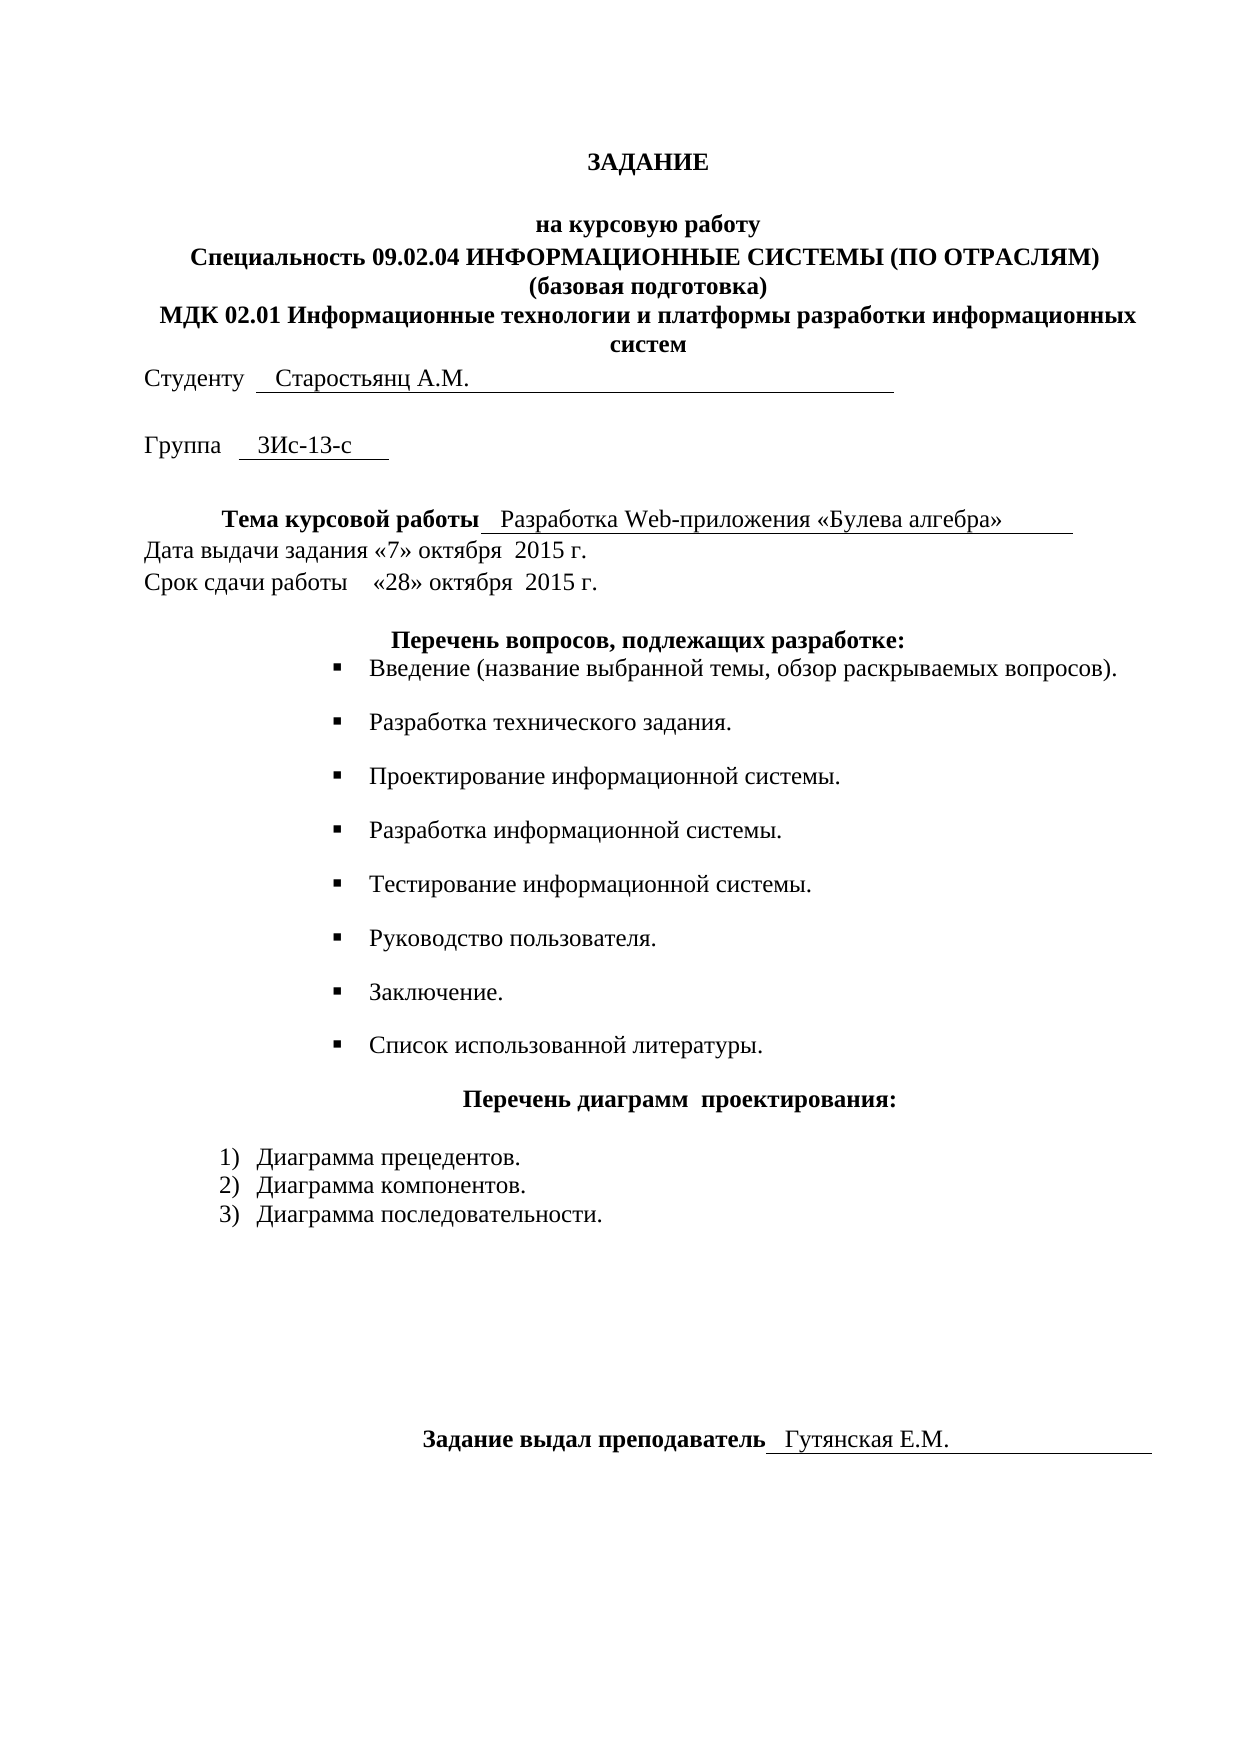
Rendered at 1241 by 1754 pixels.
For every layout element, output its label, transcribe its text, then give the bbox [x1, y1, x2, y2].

list Диаграмма прецедентов. [219, 1142, 1152, 1171]
list Тестирование информационной системы. [331, 869, 1152, 898]
list Проектирование информационной системы. [331, 761, 1152, 790]
text Срок сдачи работы «28» октября 2015 г. [144, 567, 1152, 596]
text Перечень диаграмм проектирования: [144, 1084, 1152, 1113]
text Перечень вопросов, подлежащих разработке: [144, 625, 1152, 653]
list Разработка технического задания. [331, 707, 1152, 736]
table_header Группа [144, 393, 238, 458]
list Введение (название выбранной темы, обзор раскрываемых вопросов). [331, 653, 1152, 682]
list Руководство пользователя. [331, 923, 1152, 952]
text МДК 02.01 Информационные технологии и платформы разработки информационных систем [144, 300, 1152, 357]
table_header Задание выдал преподаватель [144, 1418, 766, 1452]
list Диаграмма последовательности. [219, 1199, 1152, 1228]
text ЗАДАНИЕ [144, 147, 1152, 176]
table_header Старостьянц А.М. [256, 358, 894, 392]
table_header Разработка Web-приложения «Булева алгебра» [481, 495, 1072, 532]
table_header Гутянская Е.М. [766, 1418, 1152, 1452]
list Заключение. [331, 977, 1152, 1005]
list Диаграмма компонентов. [219, 1171, 1152, 1199]
table_header Студенту [144, 358, 256, 392]
text на курсовую работу [144, 209, 1152, 238]
text Дата выдачи задания «7» октября 2015 г. [144, 536, 1152, 564]
table_header Тема курсовой работы [144, 495, 481, 532]
list Список использованной литературы. [331, 1031, 1152, 1059]
text Специальность 09.02.04 ИНФОРМАЦИОННЫЕ СИСТЕМЫ (ПО ОТРАСЛЯМ) [144, 242, 1152, 271]
text (базовая подготовка) [144, 271, 1152, 300]
table_header 3Ис-13-с [239, 393, 388, 458]
list Разработка информационной системы. [331, 815, 1152, 844]
